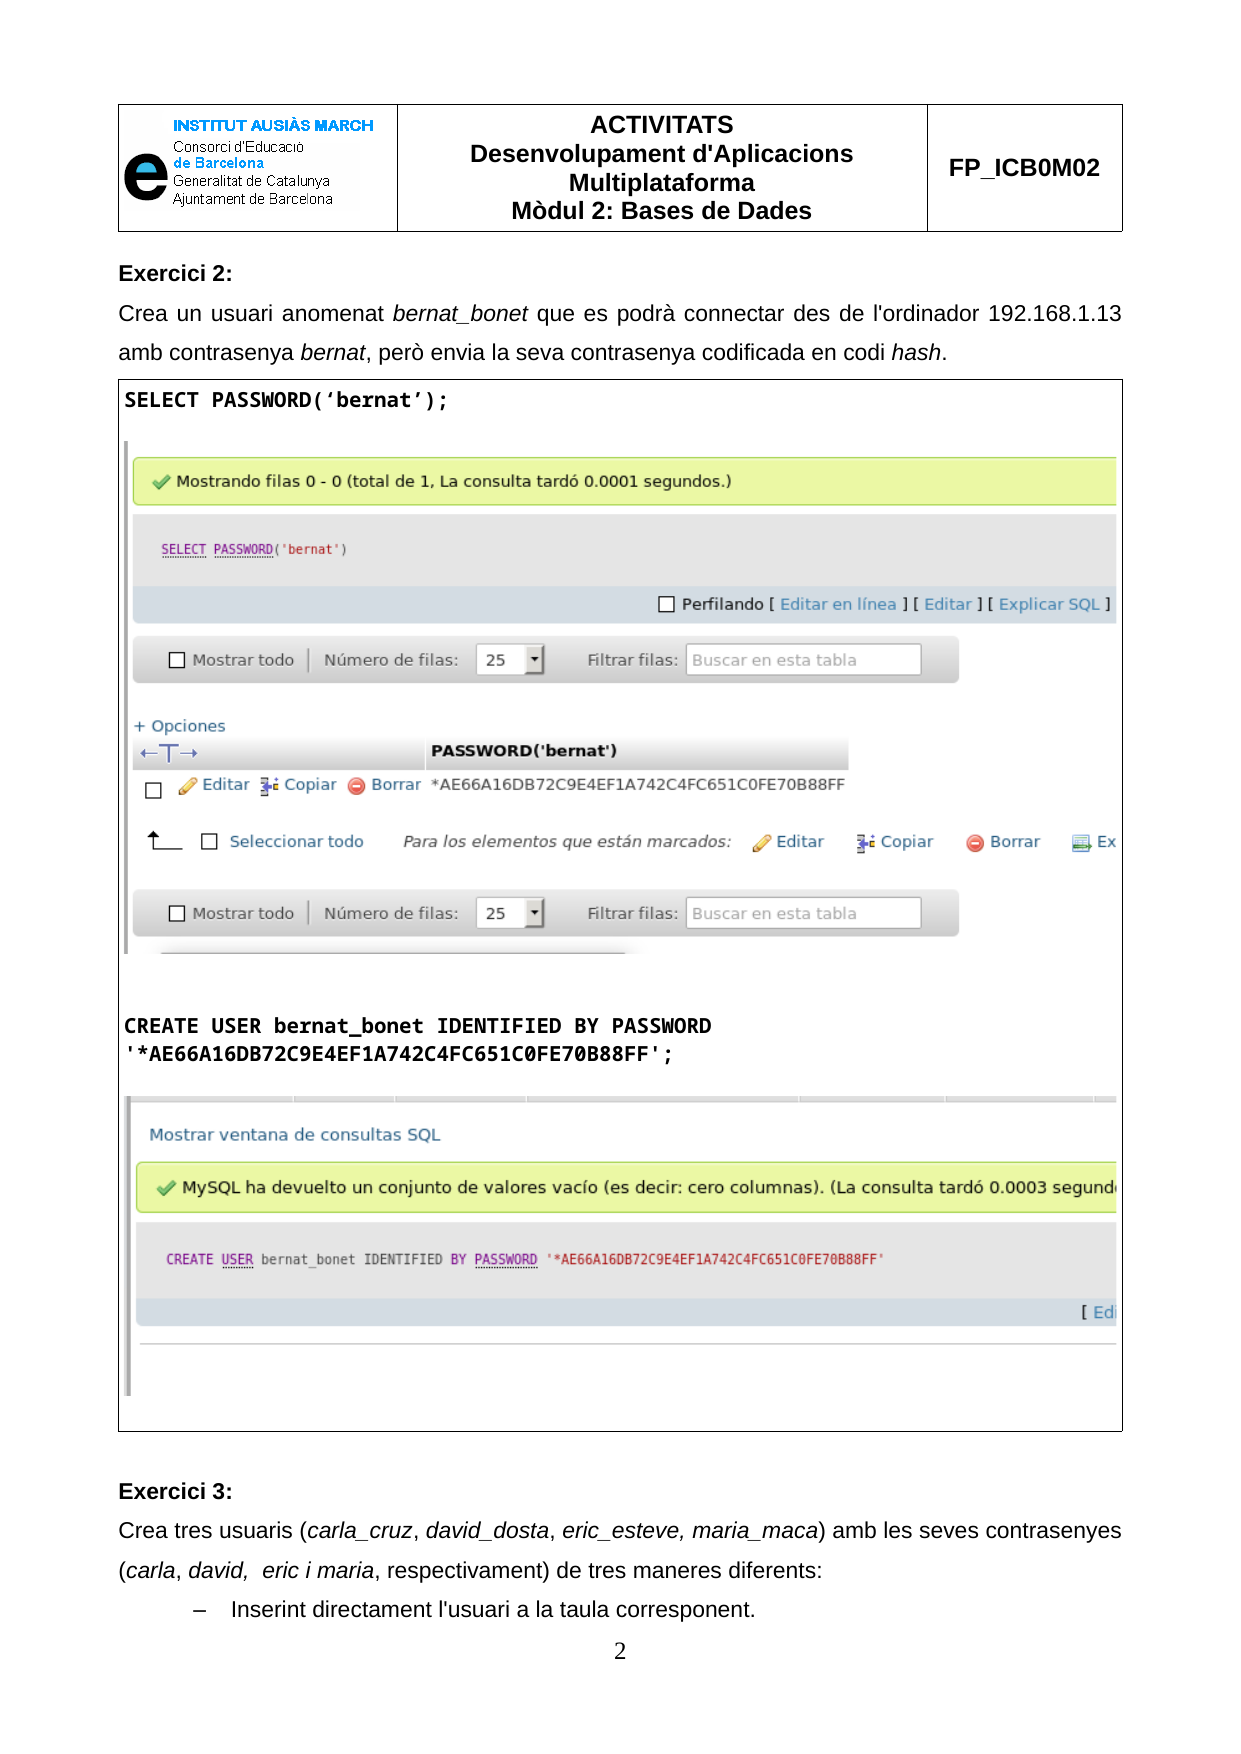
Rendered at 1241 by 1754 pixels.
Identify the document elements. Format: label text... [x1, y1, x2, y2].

text Exercici 2: [118, 260, 1122, 286]
text Crea tres usuaris (carla_cruz, david_dosta, eric_esteve, maria_maca) amb les seves contrasenyes (carla, david, eric i maria, respectivament) de tres maneres diferents: [118, 1517, 1122, 1583]
list Inserint directament l'usuari a la taula corresponent. [193, 1596, 1122, 1623]
text Crea un usuari anomenat bernat_bonet que es podrà connectar des de l'ordinador 192.168.1.13 amb contrasenya bernat, però envia la seva contrasenya codificada en codi hash. [118, 299, 1122, 365]
text Exercici 3: [118, 1478, 1122, 1504]
table_header SELECT PASSWORD(‘bernat’); CREATE USER bernat_bonet IDENTIFIED BY PASSWORD '*AE66A16DB72C9E4EF1A742C4FC651C0FE70B88FF'; [119, 380, 1122, 1431]
